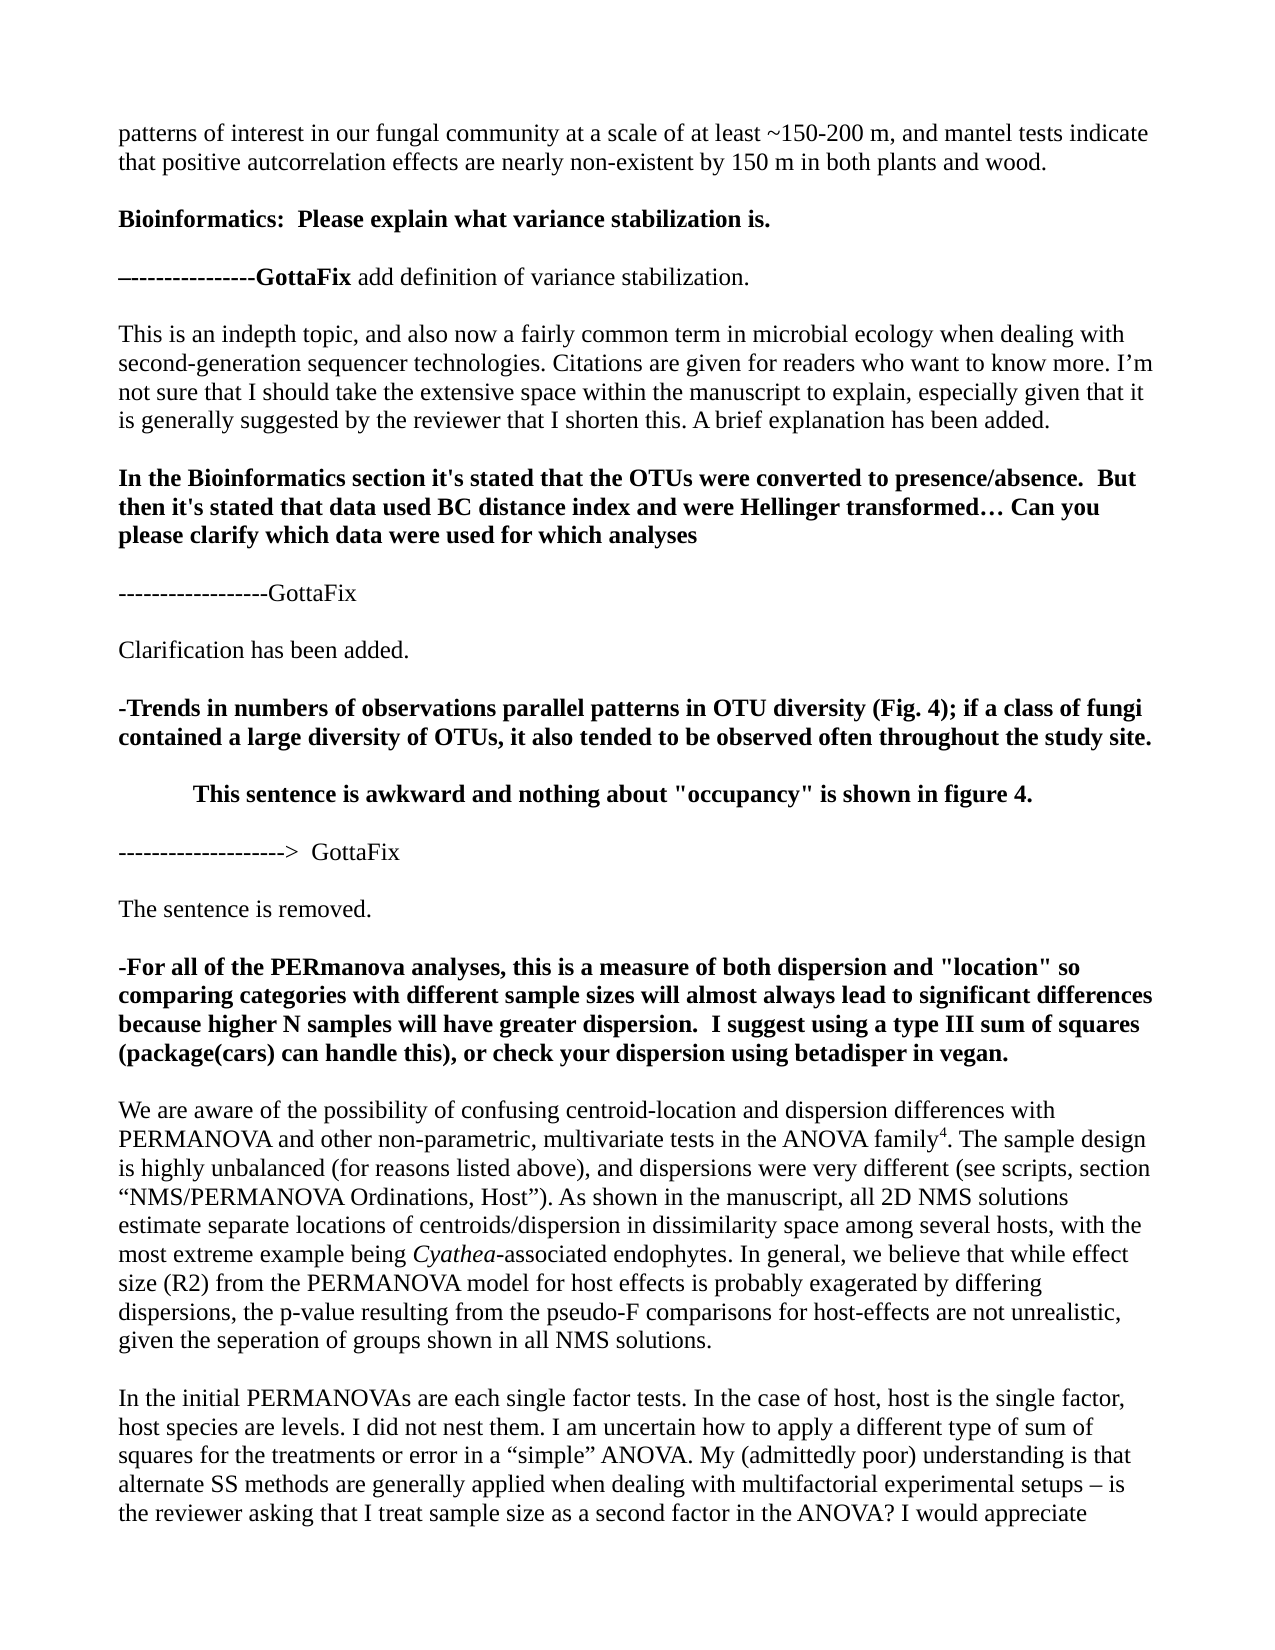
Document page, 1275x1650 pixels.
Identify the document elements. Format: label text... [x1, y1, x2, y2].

text -Trends in numbers of observations parallel patterns in OTU diversity (Fig. 4); if a class of fungi contained a large diversity of OTUs, it also tended to be observed often throughout the study site. This sentence is awkward and nothing about "occupancy" is shown in figure 4. [118, 664, 1157, 837]
text -For all of the PERmanova analyses, this is a measure of both dispersion and "location" so comparing categories with different sample sizes will almost always lead to significant differences because higher N samples will have greater dispersion. I suggest using a type III sum of squares (package(cars) can handle this), or check your dispersion using betadisper in vegan. [118, 923, 1157, 1096]
text Bioinformatics: Please explain what variance stabilization is. [118, 176, 1157, 233]
text The sentence is removed. [118, 894, 1157, 923]
text In the initial PERMANOVAs are each single factor tests. In the case of host, host is the single factor, host species are levels. I did not nest them. I am uncertain how to apply a different type of sum of squares for the treatments or error in a “simple” ANOVA. My (admittedly poor) understanding is that alternate SS methods are generally applied when dealing with multifactorial experimental setups – is the reviewer asking that I treat sample size as a second factor in the ANOVA? I would appreciate [118, 1383, 1157, 1527]
text patterns of interest in our fungal community at a scale of at least ~150-200 m, and mantel tests indicate that positive autcorrelation effects are nearly non-existent by 150 m in both plants and wood. [118, 118, 1157, 176]
text --------------------> GottaFix [118, 837, 1157, 866]
text This is an indepth topic, and also now a fairly common term in microbial ecology when dealing with second-generation sequencer technologies. Citations are given for readers who want to know more. I’m not sure that I should take the extensive space within the manuscript to explain, especially given that it is generally suggested by the reviewer that I shorten this. A brief explanation has been added. In the Bioinformatics section it's stated that the OTUs were converted to presence/absence. But then it's stated that data used BC distance index and were Hellinger transformed… Can you please clarify which data were used for which analyses [118, 319, 1157, 578]
text We are aware of the possibility of confusing centroid-location and dispersion differences with PERMANOVA and other non-parametric, multivariate tests in the ANOVA family4. The sample design is highly unbalanced (for reasons listed above), and dispersions were very different (see scripts, section “NMS/PERMANOVA Ordinations, Host”). As shown in the manuscript, all 2D NMS solutions estimate separate locations of centroids/dispersion in dissimilarity space among several hosts, with the most extreme example being Cyathea-associated endophytes. In general, we believe that while effect size (R2) from the PERMANOVA model for host effects is probably exagerated by differing dispersions, the p-value resulting from the pseudo-F comparisons for host-effects are not unrealistic, given the seperation of groups shown in all NMS solutions. [118, 1096, 1157, 1354]
text ------------------GottaFix [118, 578, 1157, 607]
text Clarification has been added. [118, 636, 1157, 664]
text –---------------GottaFix add definition of variance stabilization. [118, 262, 1157, 291]
